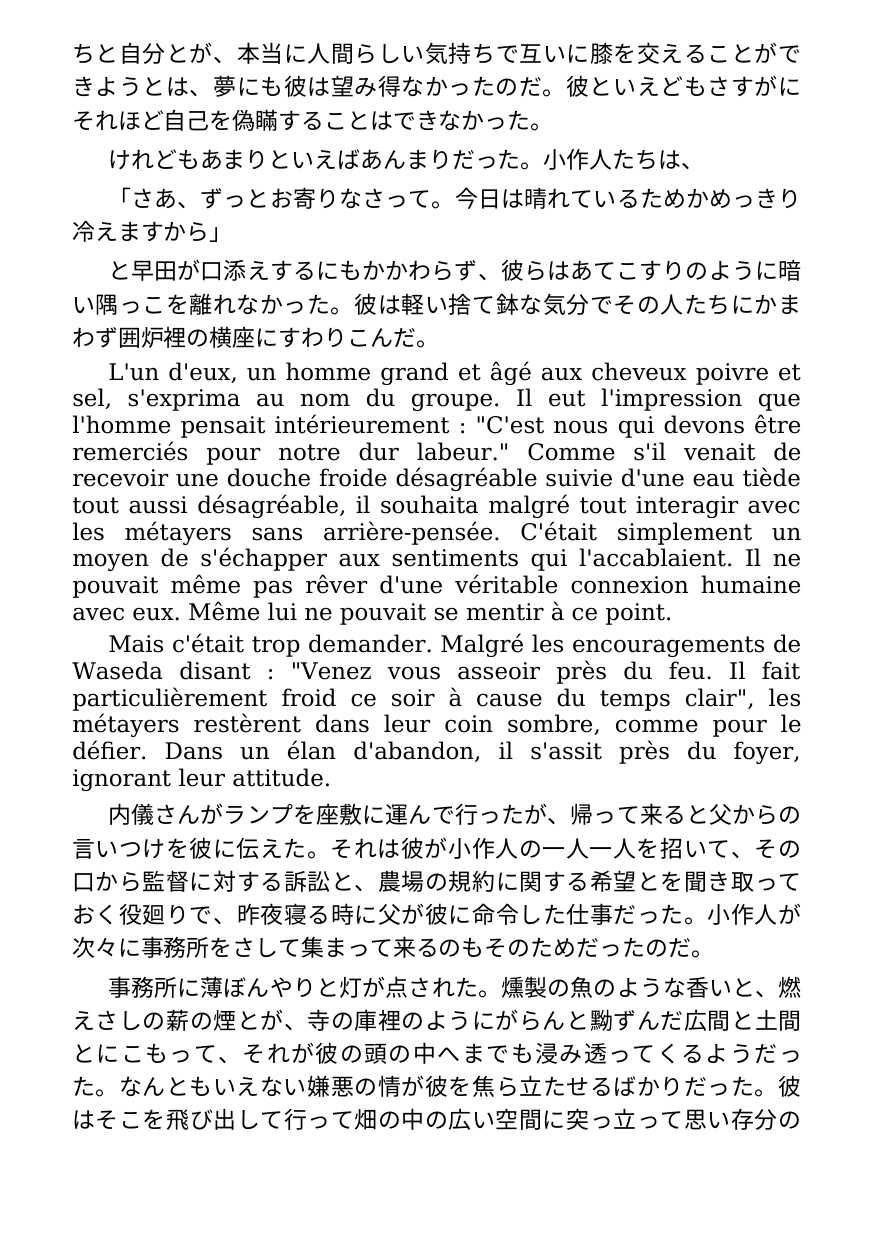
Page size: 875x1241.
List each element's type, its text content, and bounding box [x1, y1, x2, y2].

text Mais c'était trop demander. Malgré les encouragements de Waseda disant : "Venez vous asseoir près du feu. Il fait particulièrement froid ce soir à cause du temps clair", les métayers restèrent dans leur coin sombre, comme pour le défier. Dans un élan d'abandon, il s'assit près du foyer, ignorant leur attitude. [72, 631, 802, 791]
text と早田が口添えするにもかかわらず、彼らはあてこすりのように暗い隅っこを離れなかった。彼は軽い捨て鉢な気分でその人たちにかまわず囲炉裡の横座にすわりこんだ。 [72, 253, 802, 353]
text 事務所に薄ぼんやりと灯が点された。燻製の魚のような香いと、燃えさしの薪の煙とが、寺の庫裡のようにがらんと黝ずんだ広間と土間とにこもって、それが彼の頭の中へまでも浸み透ってくるようだった。なんともいえない嫌悪の情が彼を焦ら立たせるばかりだった。彼はそこを飛び出して行って畑の中の広い空間に突っ立って思い存分の [72, 969, 802, 1136]
text 「さあ、ずっとお寄りなさって。今日は晴れているためかめっきり冷えますから」 [72, 181, 802, 247]
text L'un d'eux, un homme grand et âgé aux cheveux poivre et sel, s'exprima au nom du groupe. Il eut l'impression que l'homme pensait intérieurement : "C'est nous qui devons être remerciés pour notre dur labeur." Comme s'il venait de recevoir une douche froide désagréable suivie d'une eau tiède tout aussi désagréable, il souhaita malgré tout interagir avec les métayers sans arrière-pensée. C'était simplement un moyen de s'échapper aux sentiments qui l'accablaient. Il ne pouvait même pas rêver d'une véritable connexion humaine avec eux. Même lui ne pouvait se mentir à ce point. [72, 359, 802, 626]
text けれどもあまりといえばあんまりだった。小作人たちは、 [72, 142, 802, 175]
text 内儀さんがランプを座敷に運んで行ったが、帰って来ると父からの言いつけを彼に伝えた。それは彼が小作人の一人一人を招いて、その口から監督に対する訴訟と、農場の規約に関する希望とを聞き取っておく役廻りで、昨夜寝る時に父が彼に命令した仕事だった。小作人が次々に事務所をさして集まって来るのもそのためだったのだ。 [72, 797, 802, 963]
text ちと自分とが、本当に人間らしい気持ちで互いに膝を交えることができようとは、夢にも彼は望み得なかったのだ。彼といえどもさすがにそれほど自己を偽瞞することはできなかった。 [72, 36, 802, 136]
